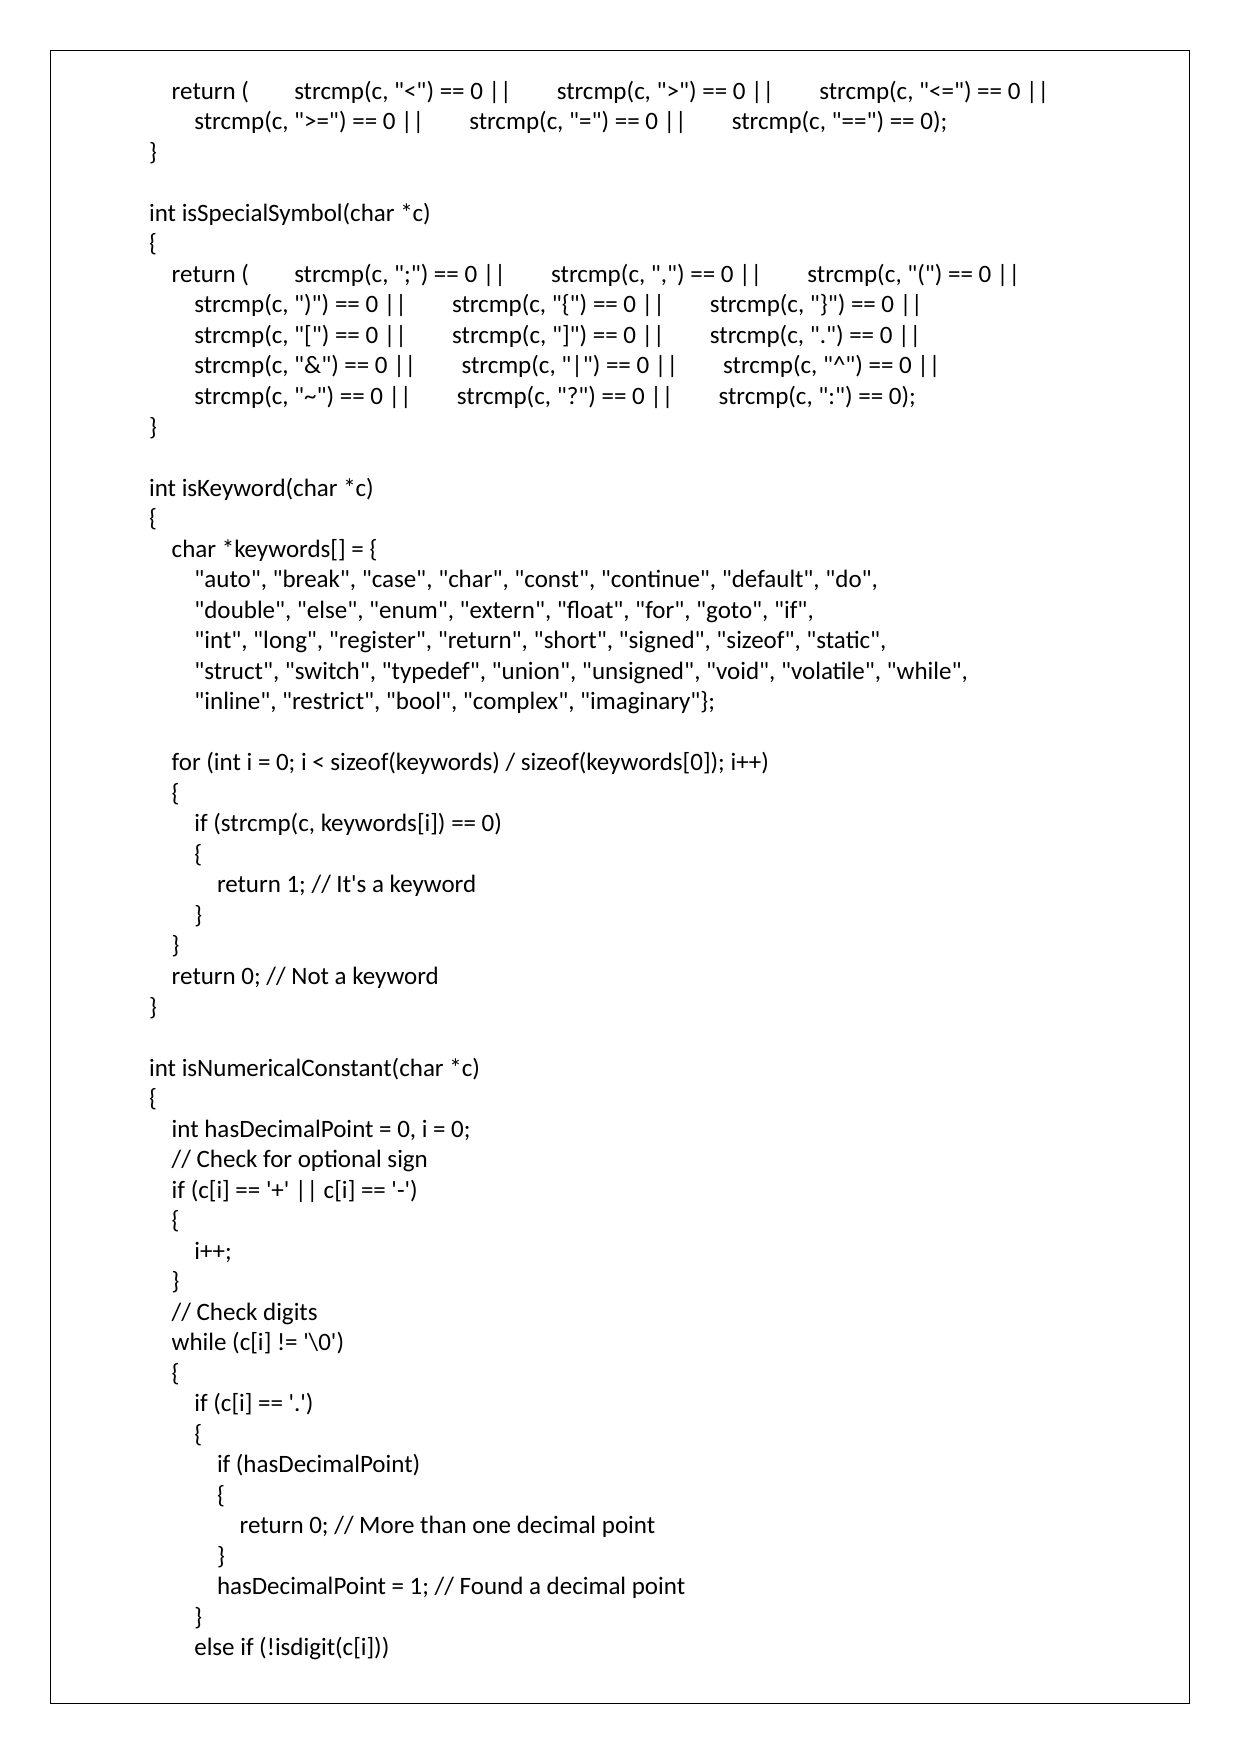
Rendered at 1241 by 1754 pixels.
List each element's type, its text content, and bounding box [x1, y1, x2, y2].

text int isNumericalConstant(char *c) [149, 1052, 1165, 1082]
text char *keywords[] = { [149, 533, 1165, 563]
text strcmp(c, "&") == 0 || strcmp(c, "|") == 0 || strcmp(c, "^") == 0 || [149, 350, 1165, 380]
text strcmp(c, ">=") == 0 || strcmp(c, "=") == 0 || strcmp(c, "==") == 0); [149, 106, 1165, 136]
text { [149, 228, 1165, 258]
text { [149, 1082, 1165, 1113]
text } [149, 136, 1165, 167]
text int hasDecimalPoint = 0, i = 0; [149, 1113, 1165, 1143]
text return ( strcmp(c, ";") == 0 || strcmp(c, ",") == 0 || strcmp(c, "(") == 0 || [149, 258, 1165, 289]
text { [149, 777, 1165, 807]
text "int", "long", "register", "return", "short", "signed", "sizeof", "static", [149, 624, 1165, 655]
text int isSpecialSymbol(char *c) [149, 197, 1165, 228]
text } [149, 1540, 1165, 1571]
text { [149, 1357, 1165, 1387]
text { [149, 1418, 1165, 1448]
text // Check digits [149, 1296, 1165, 1326]
text "struct", "switch", "typedef", "union", "unsigned", "void", "volatile", "while", [149, 655, 1165, 685]
text } [149, 899, 1165, 929]
text else if (!isdigit(c[i])) [149, 1632, 1165, 1662]
text { [149, 502, 1165, 533]
text } [149, 991, 1165, 1021]
text "auto", "break", "case", "char", "const", "continue", "default", "do", [149, 563, 1165, 594]
text } [149, 929, 1165, 960]
text strcmp(c, "[") == 0 || strcmp(c, "]") == 0 || strcmp(c, ".") == 0 || [149, 319, 1165, 350]
text while (c[i] != '\0') [149, 1326, 1165, 1357]
text strcmp(c, "~") == 0 || strcmp(c, "?") == 0 || strcmp(c, ":") == 0); [149, 380, 1165, 411]
text if (c[i] == '.') [149, 1387, 1165, 1418]
text } [149, 1601, 1165, 1632]
text } [149, 411, 1165, 441]
text { [149, 1479, 1165, 1509]
text return 1; // It's a keyword [149, 868, 1165, 899]
text i++; [149, 1235, 1165, 1265]
text } [149, 1265, 1165, 1296]
text for (int i = 0; i < sizeof(keywords) / sizeof(keywords[0]); i++) [149, 746, 1165, 777]
text { [149, 1204, 1165, 1235]
text return ( strcmp(c, "<") == 0 || strcmp(c, ">") == 0 || strcmp(c, "<=") == 0 || [149, 75, 1165, 106]
text if (strcmp(c, keywords[i]) == 0) [149, 807, 1165, 838]
text if (c[i] == '+' || c[i] == '-') [149, 1174, 1165, 1204]
text if (hasDecimalPoint) [149, 1448, 1165, 1479]
text return 0; // More than one decimal point [149, 1509, 1165, 1540]
text { [149, 838, 1165, 868]
text // Check for optional sign [149, 1143, 1165, 1174]
text return 0; // Not a keyword [149, 960, 1165, 991]
text hasDecimalPoint = 1; // Found a decimal point [149, 1571, 1165, 1601]
text int isKeyword(char *c) [149, 472, 1165, 502]
text "double", "else", "enum", "extern", "float", "for", "goto", "if", [149, 594, 1165, 624]
text strcmp(c, ")") == 0 || strcmp(c, "{") == 0 || strcmp(c, "}") == 0 || [149, 289, 1165, 319]
text "inline", "restrict", "bool", "complex", "imaginary"}; [149, 685, 1165, 716]
